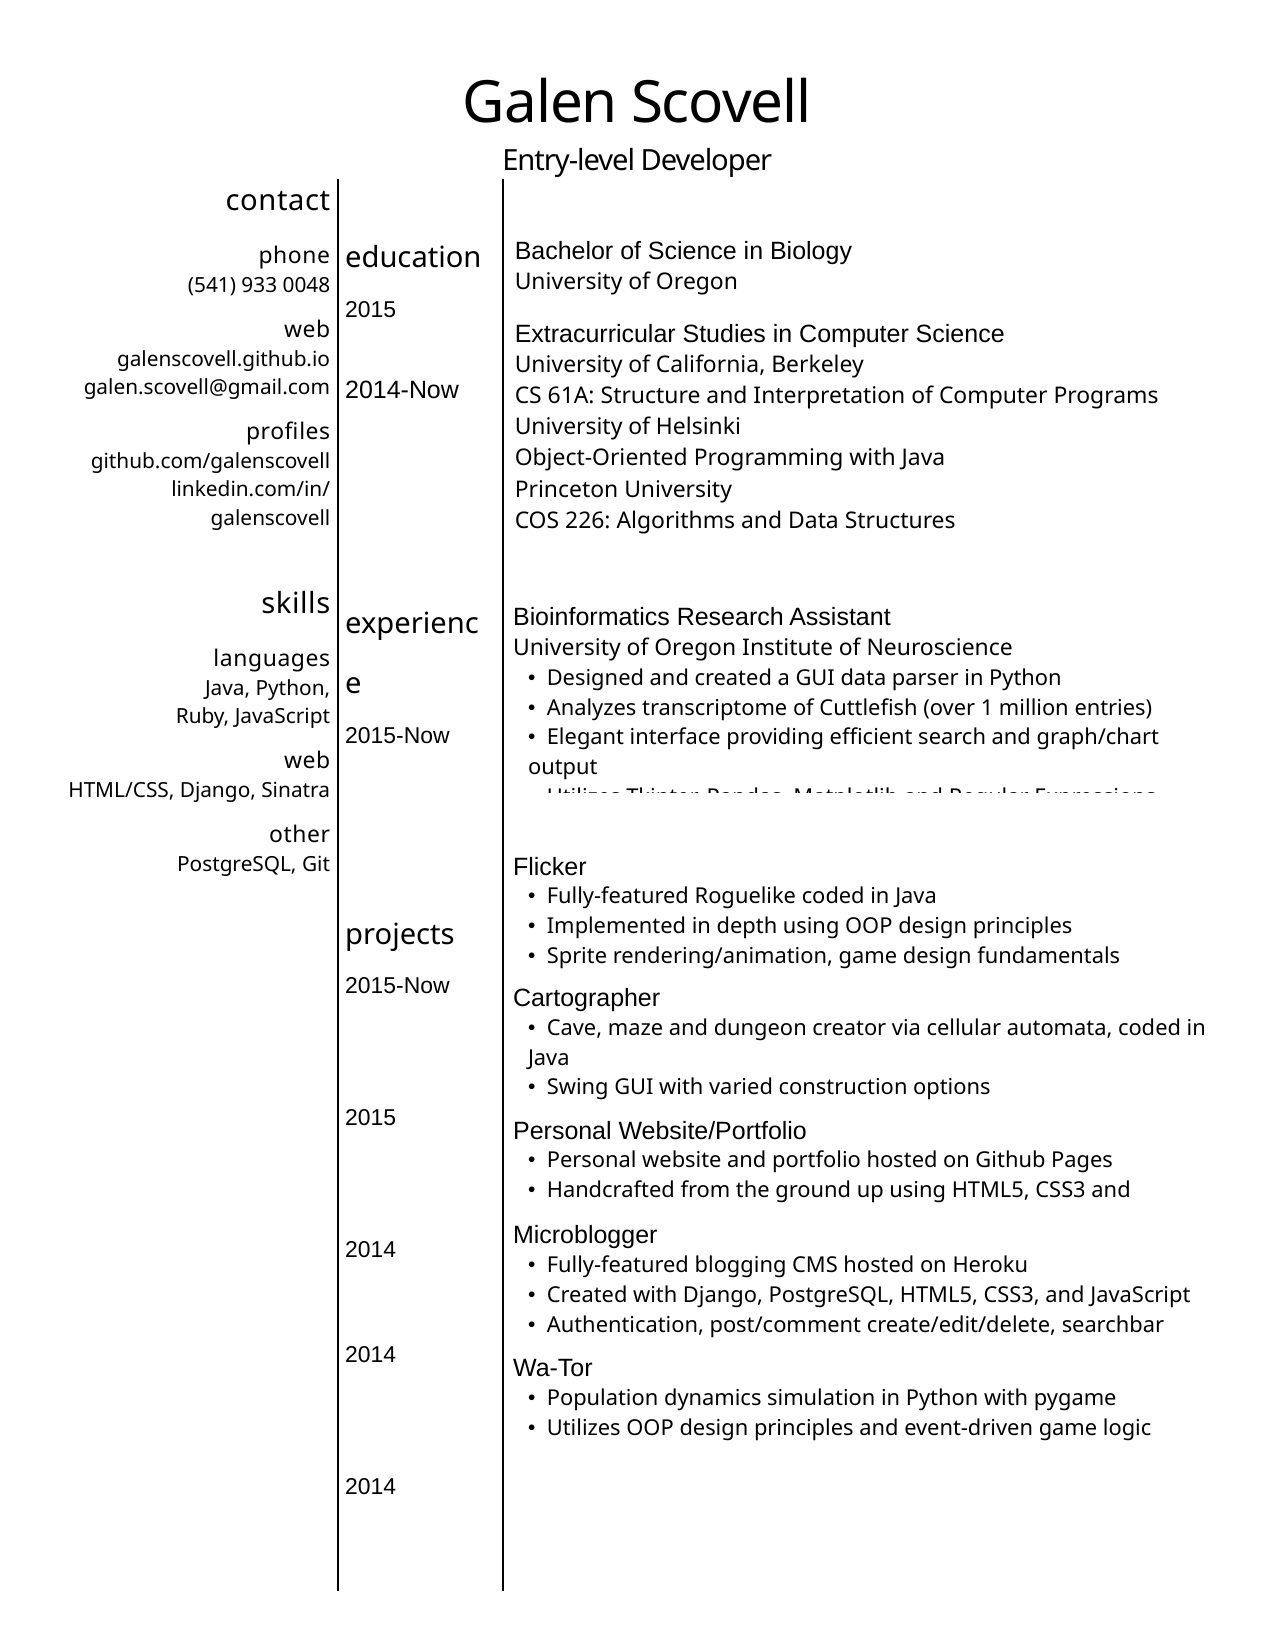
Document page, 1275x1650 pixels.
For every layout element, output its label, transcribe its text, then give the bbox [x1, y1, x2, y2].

text Galen Scovell [60, 60, 1215, 139]
list Swing GUI with varied construction options [528, 1071, 1211, 1101]
text github.com/galenscovell [60, 446, 330, 474]
text contact [60, 179, 330, 219]
text PostgreSQL, Git [60, 849, 330, 878]
text Ruby, JavaScript [60, 702, 330, 730]
text Extracurricular Studies in Computer Science [514, 319, 1213, 348]
text Java, Python, [60, 673, 330, 702]
text Flicker [513, 852, 1211, 880]
text linkedin.com/in/galenscovell [60, 474, 330, 531]
list Handcrafted from the ground up using HTML5, CSS3 and JavaScript [528, 1174, 1211, 1220]
text Bachelor of Science in Biology [514, 236, 1213, 265]
text University of Oregon Institute of Neuroscience [513, 630, 1211, 662]
text 2015-Now [345, 972, 495, 999]
text Microblogger [513, 1220, 1211, 1249]
text galen.scovell@gmail.com [60, 372, 330, 401]
text languages [60, 642, 330, 673]
text HTML/CSS, Django, Sinatra [60, 775, 330, 804]
text University of California, Berkeley [514, 348, 1213, 379]
text Personal Website/Portfolio [513, 1116, 1211, 1144]
list Created with Django, PostgreSQL, HTML5, CSS3, and JavaScript [528, 1279, 1211, 1309]
list Utilizes Tkinter, Pandas, Matplotlib and Regular Expressions [528, 781, 1211, 792]
list Analyzes transcriptome of Cuttlefish (over 1 million entries) [528, 691, 1211, 721]
text Princeton University [514, 473, 1213, 504]
list Utilizes OOP design principles and event-driven game logic [528, 1412, 1211, 1442]
text web [60, 312, 330, 344]
text (541) 933 0048 [60, 270, 330, 298]
list Authentication, post/comment create/edit/delete, searchbar [528, 1309, 1211, 1338]
text 2014 [345, 1341, 495, 1368]
text phone [60, 239, 330, 270]
text galenscovell.github.io [60, 344, 330, 372]
list Fully-featured blogging CMS hosted on Heroku [528, 1249, 1211, 1279]
text 2014 [345, 1236, 495, 1262]
text Bioinformatics Research Assistant [513, 602, 1211, 630]
list Elegant interface providing efficient search and graph/chart output [528, 721, 1211, 781]
text Object-Oriented Programming with Java [514, 441, 1213, 473]
list Implemented in depth using OOP design principles [528, 910, 1211, 940]
text education [345, 237, 495, 276]
text 2015 [345, 296, 495, 322]
list Designed and created a GUI data parser in Python [528, 662, 1211, 691]
text other [60, 818, 330, 849]
text COS 226: Algorithms and Data Structures [514, 504, 1213, 535]
text Entry-level Developer [60, 139, 1215, 179]
text CS 61A: Structure and Interpretation of Computer Programs [514, 379, 1213, 410]
text University of Helsinki [514, 410, 1213, 441]
text Cartographer [513, 983, 1211, 1012]
list Cave, maze and dungeon creator via cellular automata, coded in Java [528, 1012, 1211, 1071]
text Wa-Tor [513, 1353, 1211, 1382]
text experience [345, 603, 495, 702]
text 2015-Now [345, 722, 495, 748]
list Personal website and portfolio hosted on Github Pages [528, 1144, 1211, 1174]
text projects [345, 913, 495, 953]
text web [60, 744, 330, 775]
list Fully-featured Roguelike coded in Java [528, 880, 1211, 910]
text 2014-Now [345, 375, 495, 404]
text 2015 [345, 1104, 495, 1131]
list Sprite rendering/animation, game design fundamentals [528, 940, 1211, 970]
text University of Oregon [514, 265, 1213, 296]
text profiles [60, 415, 330, 446]
list Utilizes threads, interfaces and clean separation of responsibilities [528, 1101, 1211, 1106]
text skills [60, 582, 330, 622]
text 2014 [345, 1473, 495, 1499]
list Population dynamics simulation in Python with pygame [528, 1382, 1211, 1412]
